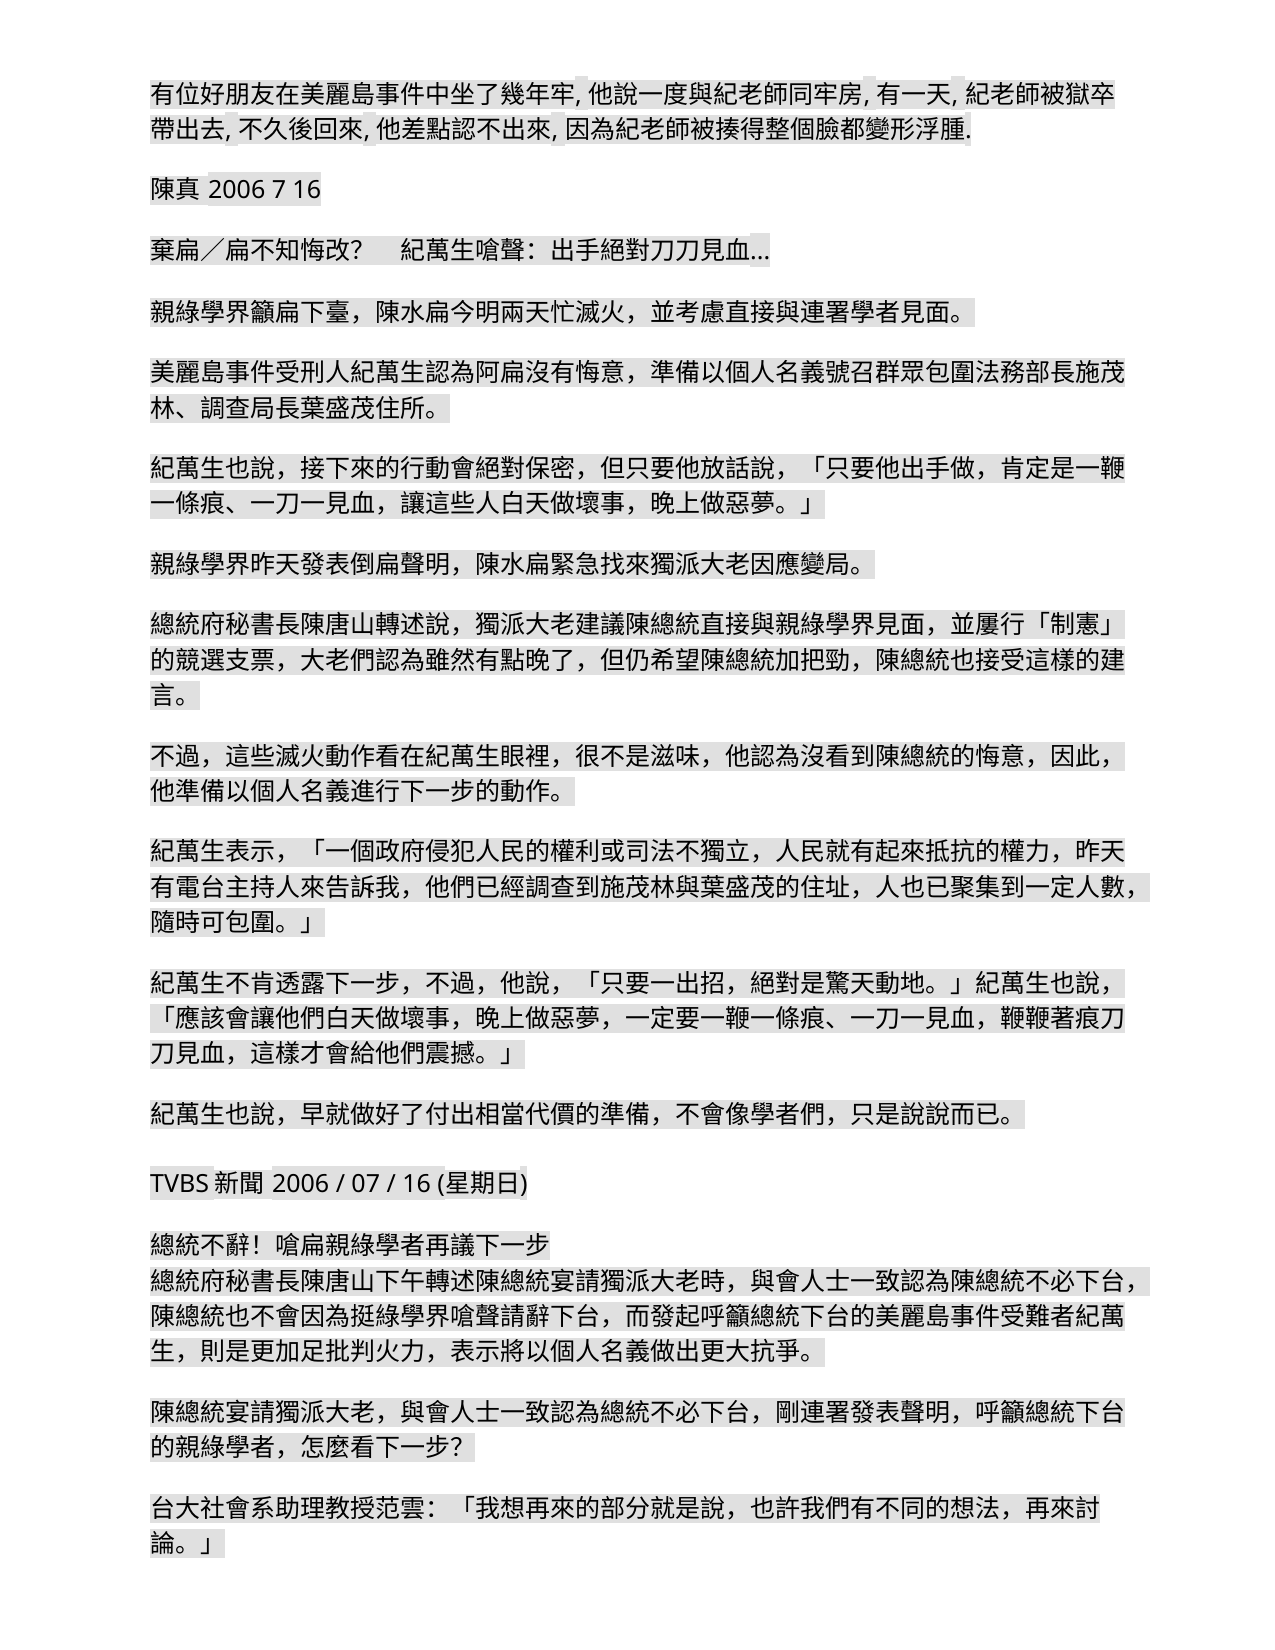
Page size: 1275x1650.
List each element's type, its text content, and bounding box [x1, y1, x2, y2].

text 有位好朋友在美麗島事件中坐了幾年牢, 他說一度與紀老師同牢房, 有一天, 紀老師被獄卒帶出去, 不久後回來, 他差點認不出來, 因為紀老師被揍得整個臉都變形浮腫. [150, 75, 1125, 146]
text 棄扁／扁不知悔改？ 紀萬生嗆聲：出手絕對刀刀見血... [150, 231, 1125, 267]
text 不過，這些滅火動作看在紀萬生眼裡，很不是滋味，他認為沒看到陳總統的悔意，因此，他準備以個人名義進行下一步的動作。 [150, 735, 1125, 806]
text 親綠學界昨天發表倒扁聲明，陳水扁緊急找來獨派大老因應變局。 [150, 544, 1125, 579]
text 陳總統宴請獨派大老，與會人士一致認為總統不必下台，剛連署發表聲明，呼籲總統下台的親綠學者，怎麼看下一步？ [150, 1392, 1125, 1462]
text 親綠學界籲扁下臺，陳水扁今明兩天忙滅火，並考慮直接與連署學者見面。 [150, 292, 1125, 327]
text 美麗島事件受刑人紀萬生認為阿扁沒有悔意，準備以個人名義號召群眾包圍法務部長施茂林、調查局長葉盛茂住所。 [150, 352, 1125, 423]
text 總統不辭！嗆扁親綠學者再議下一步 總統府秘書長陳唐山下午轉述陳總統宴請獨派大老時，與會人士一致認為陳總統不必下台，陳總統也不會因為挺綠學界嗆聲請辭下台，而發起呼籲總統下台的美麗島事件受難者紀萬生，則是更加足批判火力，表示將以個人名義做出更大抗爭。 [150, 1225, 1125, 1367]
text 紀萬生不肯透露下一步，不過，他說，「只要一出招，絕對是驚天動地。」紀萬生也說，「應該會讓他們白天做壞事，晚上做惡夢，一定要一鞭一條痕、一刀一見血，鞭鞭著痕刀刀見血，這樣才會給他們震撼。」 [150, 962, 1125, 1069]
text 紀萬生也說，早就做好了付出相當代價的準備，不會像學者們，只是說說而已。 TVBS新聞 2006 / 07 / 16 (星期日) [150, 1094, 1125, 1200]
text 紀萬生也說，接下來的行動會絕對保密，但只要他放話說，「只要他出手做，肯定是一鞭一條痕、一刀一見血，讓這些人白天做壞事，晚上做惡夢。」 [150, 448, 1125, 519]
text 總統府秘書長陳唐山轉述說，獨派大老建議陳總統直接與親綠學界見面，並屢行「制憲」的競選支票，大老們認為雖然有點晚了，但仍希望陳總統加把勁，陳總統也接受這樣的建言。 [150, 604, 1125, 710]
text 台大社會系助理教授范雲：「我想再來的部分就是說，也許我們有不同的想法，再來討論。」 [150, 1487, 1125, 1558]
text 陳真 2006 7 16 [150, 171, 1125, 206]
text 紀萬生表示，「一個政府侵犯人民的權利或司法不獨立，人民就有起來抵抗的權力，昨天有電台主持人來告訴我，他們已經調查到施茂林與葉盛茂的住址，人也已聚集到一定人數，隨時可包圍。」 [150, 831, 1125, 937]
